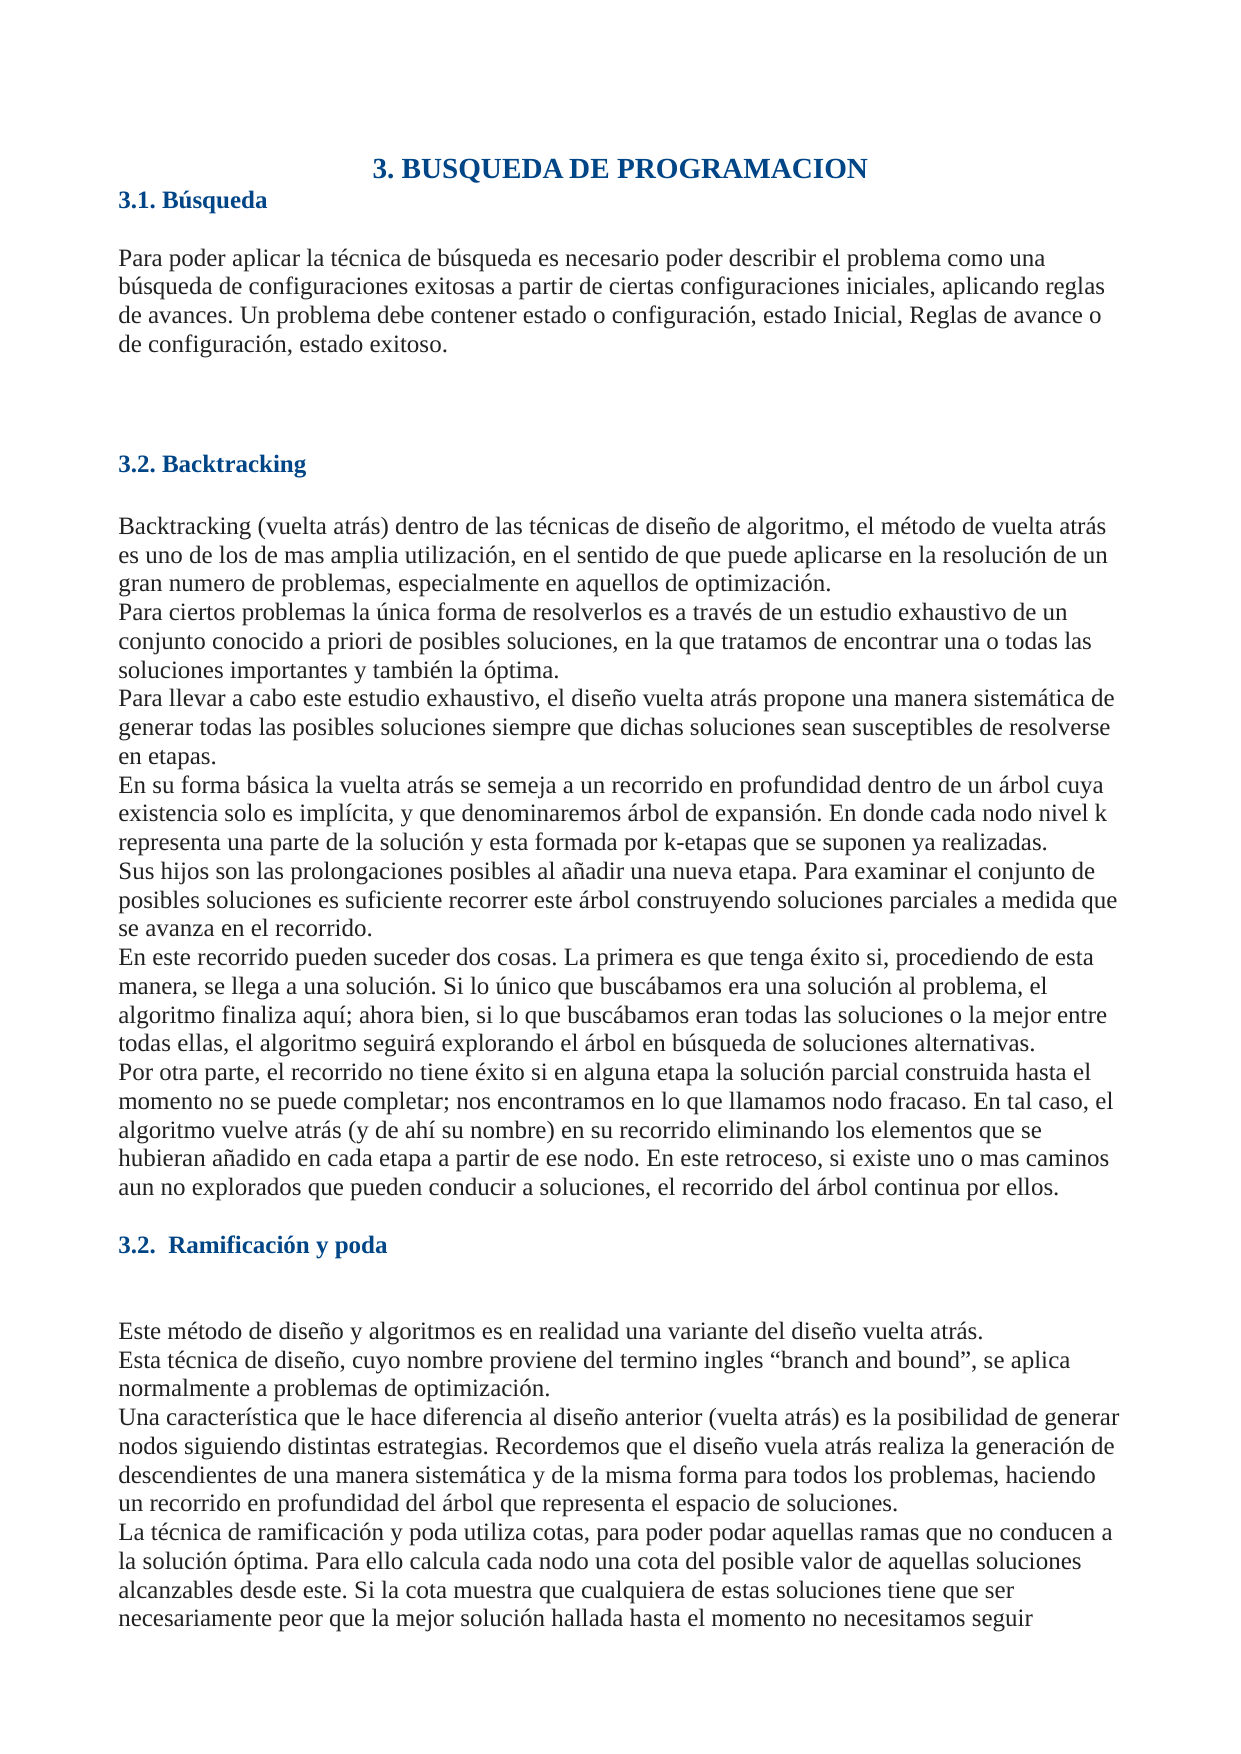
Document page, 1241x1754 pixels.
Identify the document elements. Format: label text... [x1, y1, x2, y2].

text La técnica de ramificación y poda utiliza cotas, para poder podar aquellas ramas que no conducen a la solución óptima. Para ello calcula cada nodo una cota del posible valor de aquellas soluciones alcanzables desde este. Si la cota muestra que cualquiera de estas soluciones tiene que ser necesariamente peor que la mejor solución hallada hasta el momento no necesitamos seguir [118, 1517, 1122, 1632]
text Por otra parte, el recorrido no tiene éxito si en alguna etapa la solución parcial construida hasta el momento no se puede completar; nos encontramos en lo que llamamos nodo fracaso. En tal caso, el algoritmo vuelve atrás (y de ahí su nombre) en su recorrido eliminando los elementos que se hubieran añadido en cada etapa a partir de ese nodo. En este retroceso, si existe uno o mas caminos aun no explorados que pueden conducir a soluciones, el recorrido del árbol continua por ellos. [118, 1057, 1122, 1201]
text Backtracking (vuelta atrás) dentro de las técnicas de diseño de algoritmo, el método de vuelta atrás es uno de los de mas amplia utilización, en el sentido de que puede aplicarse en la resolución de un gran numero de problemas, especialmente en aquellos de optimización. [118, 511, 1122, 597]
text 3.2. Ramificación y poda [118, 1230, 1122, 1258]
text 3.2. Backtracking [118, 449, 1122, 477]
text Una característica que le hace diferencia al diseño anterior (vuelta atrás) es la posibilidad de generar nodos siguiendo distintas estrategias. Recordemos que el diseño vuela atrás realiza la generación de descendientes de una manera sistemática y de la misma forma para todos los problemas, haciendo un recorrido en profundidad del árbol que representa el espacio de soluciones. [118, 1402, 1122, 1517]
text Esta técnica de diseño, cuyo nombre proviene del termino ingles “branch and bound”, se aplica normalmente a problemas de optimización. [118, 1345, 1122, 1402]
text 3.1. Búsqueda [118, 185, 1122, 214]
text Este método de diseño y algoritmos es en realidad una variante del diseño vuelta atrás. [118, 1316, 1122, 1345]
text Sus hijos son las prolongaciones posibles al añadir una nueva etapa. Para examinar el conjunto de posibles soluciones es suficiente recorrer este árbol construyendo soluciones parciales a medida que se avanza en el recorrido. [118, 856, 1122, 942]
text 3. BUSQUEDA DE PROGRAMACION [118, 152, 1122, 185]
text En este recorrido pueden suceder dos cosas. La primera es que tenga éxito si, procediendo de esta manera, se llega a una solución. Si lo único que buscábamos era una solución al problema, el algoritmo finaliza aquí; ahora bien, si lo que buscábamos eran todas las soluciones o la mejor entre todas ellas, el algoritmo seguirá explorando el árbol en búsqueda de soluciones alternativas. [118, 942, 1122, 1057]
text Para llevar a cabo este estudio exhaustivo, el diseño vuelta atrás propone una manera sistemática de generar todas las posibles soluciones siempre que dichas soluciones sean susceptibles de resolverse en etapas. [118, 683, 1122, 770]
text Para poder aplicar la técnica de búsqueda es necesario poder describir el problema como una búsqueda de configuraciones exitosas a partir de ciertas configuraciones iniciales, aplicando reglas de avances. Un problema debe contener estado o configuración, estado Inicial, Reglas de avance o de configuración, estado exitoso. [118, 243, 1122, 358]
text Para ciertos problemas la única forma de resolverlos es a través de un estudio exhaustivo de un conjunto conocido a priori de posibles soluciones, en la que tratamos de encontrar una o todas las soluciones importantes y también la óptima. [118, 597, 1122, 683]
text En su forma básica la vuelta atrás se semeja a un recorrido en profundidad dentro de un árbol cuya existencia solo es implícita, y que denominaremos árbol de expansión. En donde cada nodo nivel k representa una parte de la solución y esta formada por k-etapas que se suponen ya realizadas. [118, 770, 1122, 856]
